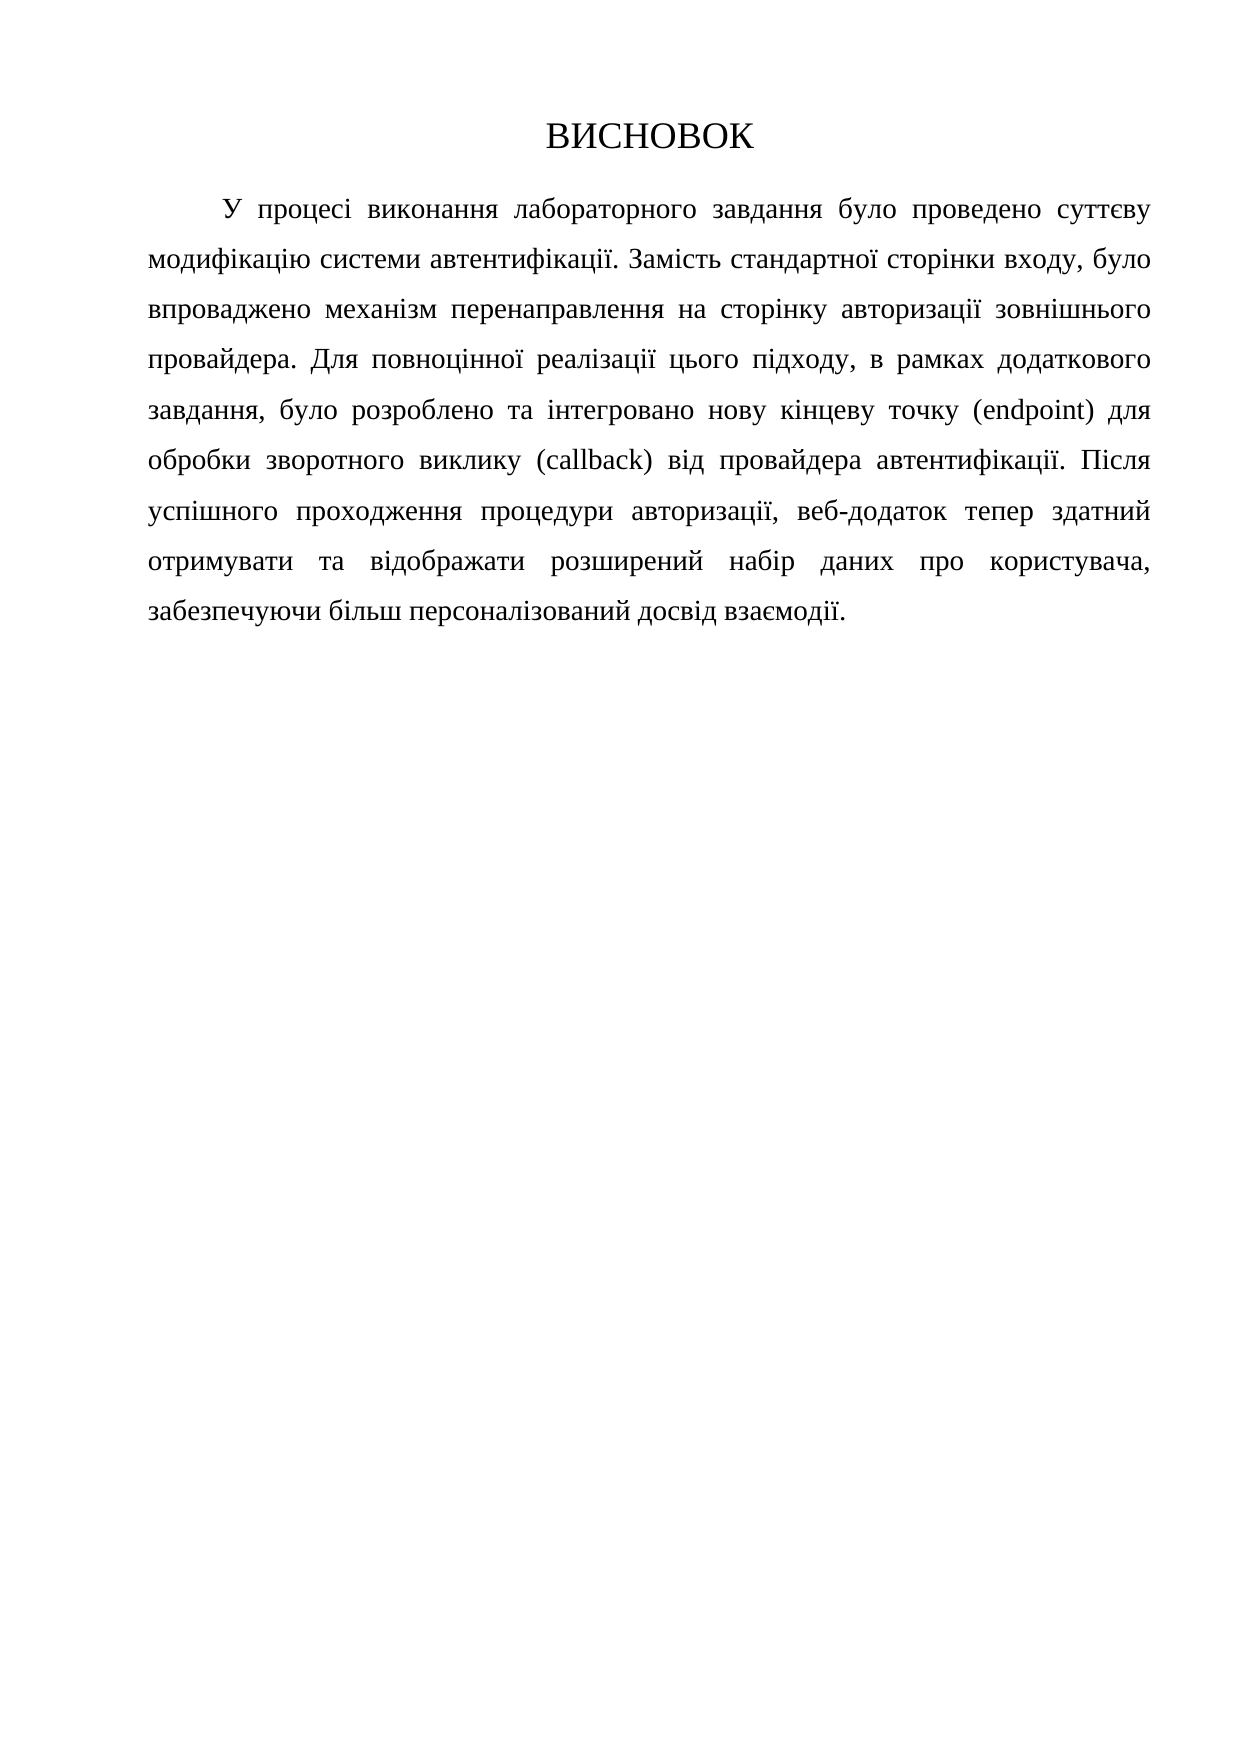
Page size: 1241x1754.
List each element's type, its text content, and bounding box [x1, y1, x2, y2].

subtitle Висновок [148, 113, 1152, 157]
text У процесі виконання лабораторного завдання було проведено суттєву модифікацію системи автентифікації. Замість стандартної сторінки входу, було впроваджено механізм перенаправлення на сторінку авторизації зовнішнього провайдера. Для повноцінної реалізації цього підходу, в рамках додаткового завдання, було розроблено та інтегровано нову кінцеву точку (endpoint) для обробки зворотного виклику (callback) від провайдера автентифікації. Після успішного проходження процедури авторизації, веб-додаток тепер здатний отримувати та відображати розширений набір даних про користувача, забезпечуючи більш персоналізований досвід взаємодії. [148, 191, 1152, 627]
